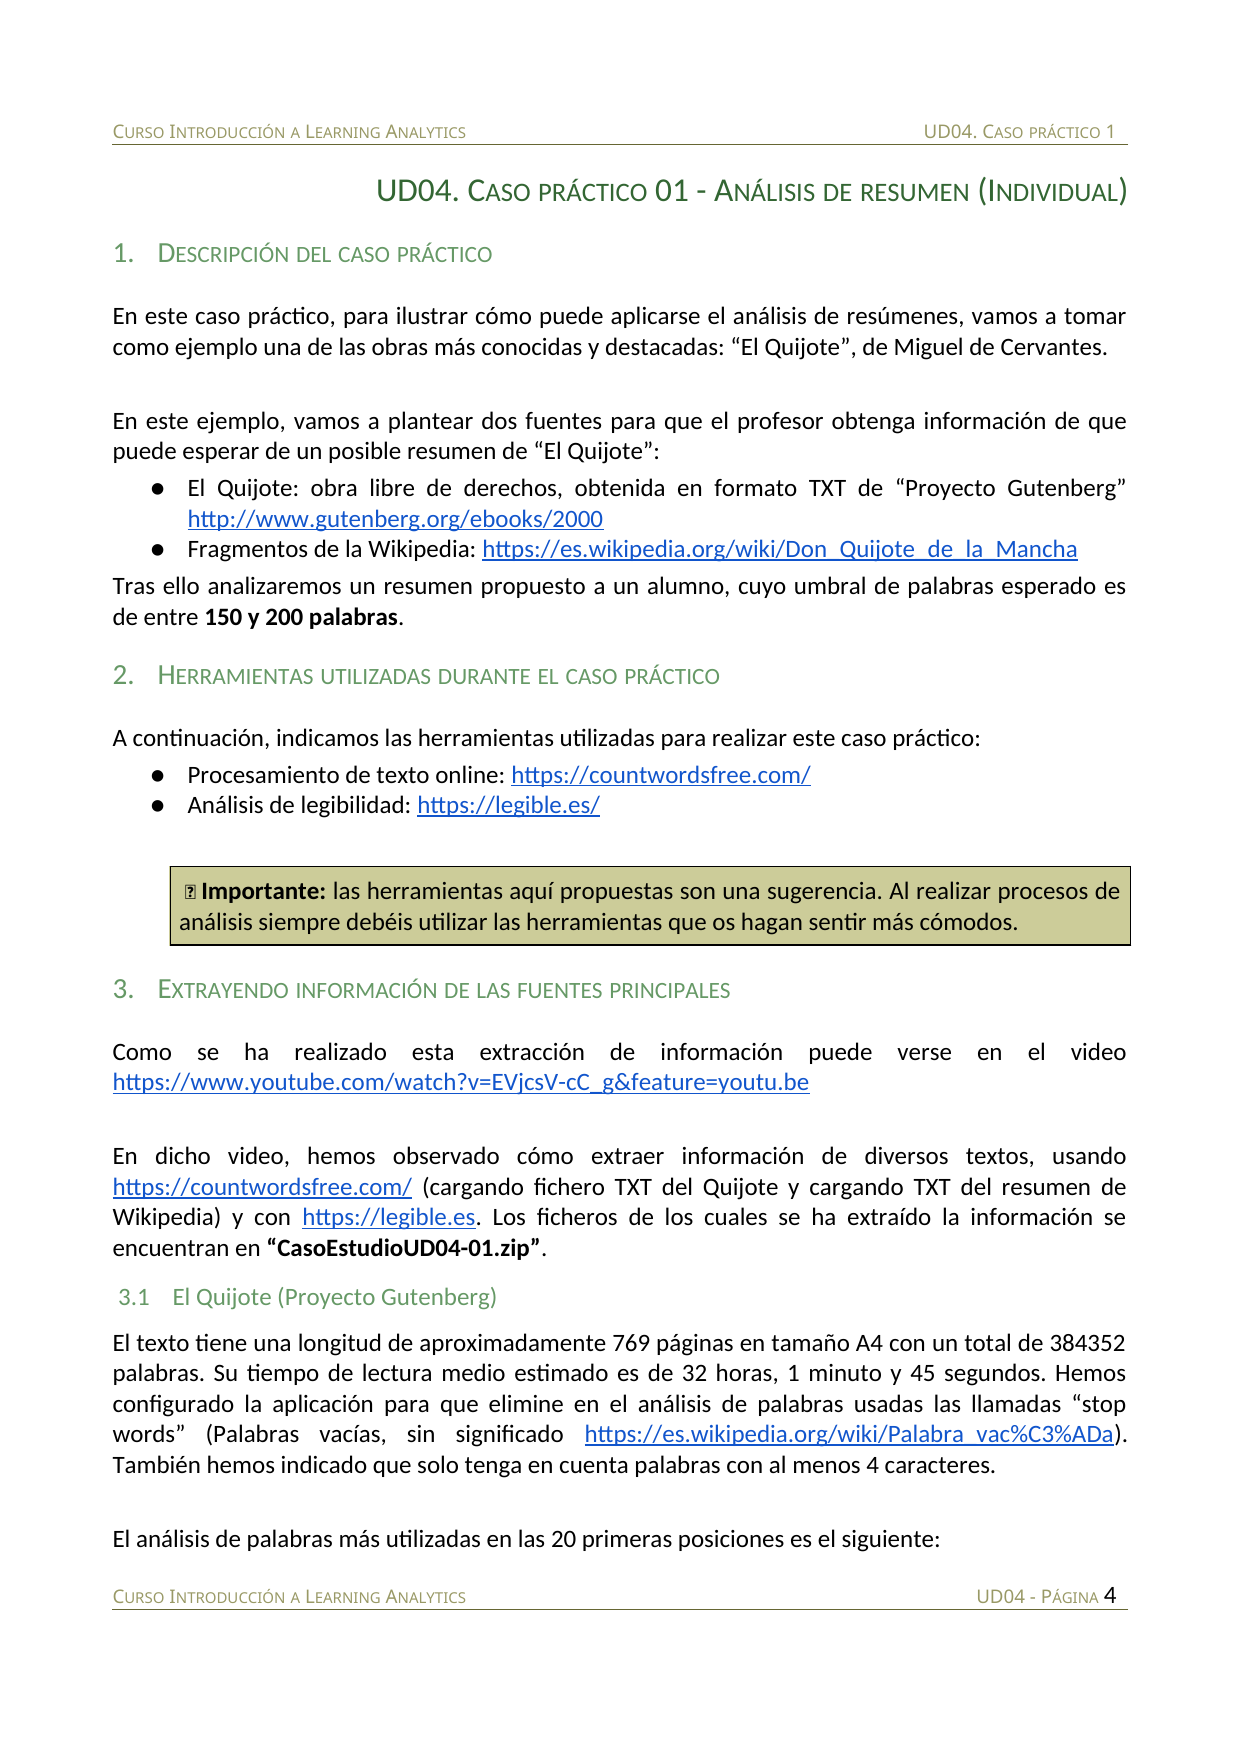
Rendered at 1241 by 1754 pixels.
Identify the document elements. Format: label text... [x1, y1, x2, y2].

list Análisis de legibilidad: https://legible.es/ [150, 789, 1128, 820]
text En dicho video, hemos observado cómo extraer información de diversos textos, usando https://countwordsfree.com/ (cargando fichero TXT del Quijote y cargando TXT del resumen de Wikipedia) y con https://legible.es. Los ficheros de los cuales se ha extraído la información se encuentran en “CasoEstudioUD04-01.zip”. [112, 1141, 1128, 1263]
text En este ejemplo, vamos a plantear dos fuentes para que el profesor obtenga información de que puede esperar de un posible resumen de “El Quijote”: [112, 405, 1128, 466]
list Fragmentos de la Wikipedia: https://es.wikipedia.org/wiki/Don_Quijote_de_la_Mancha [150, 533, 1128, 564]
text En este caso práctico, para ilustrar cómo puede aplicarse el análisis de resúmenes, vamos a tomar como ejemplo una de las obras más conocidas y destacadas: “El Quijote”, de Miguel de Cervantes. [112, 300, 1128, 361]
text Tras ello analizaremos un resumen propuesto a un alumno, cuyo umbral de palabras esperado es de entre 150 y 200 palabras. [112, 570, 1128, 631]
subtitle El Quijote (Proyecto Gutenberg) [112, 1281, 1128, 1312]
text A continuación, indicamos las herramientas utilizadas para realizar este caso práctico: [112, 722, 1128, 752]
subtitle Descripción del caso práctico [112, 234, 1128, 270]
subtitle Herramientas utilizadas durante el caso práctico [112, 656, 1128, 692]
text 📖 Importante: las herramientas aquí propuestas son una sugerencia. Al realizar procesos de análisis siempre debéis utilizar las herramientas que os hagan sentir más cómodos. [171, 867, 1130, 944]
subtitle Extrayendo información de las fuentes principales [112, 970, 1128, 1006]
text El texto tiene una longitud de aproximadamente 769 páginas en tamaño A4 con un total de 384352 palabras. Su tiempo de lectura medio estimado es de 32 horas, 1 minuto y 45 segundos. Hemos configurado la aplicación para que elimine en el análisis de palabras usadas las llamadas “stop words” (Palabras vacías, sin significado https://es.wikipedia.org/wiki/Palabra_vac%C3%ADa). También hemos indicado que solo tenga en cuenta palabras con al menos 4 caracteres. [112, 1327, 1128, 1479]
text UD04. Caso práctico 01 - Análisis de resumen (Individual) [112, 169, 1128, 210]
list Procesamiento de texto online: https://countwordsfree.com/ [150, 759, 1128, 789]
list El Quijote: obra libre de derechos, obtenida en formato TXT de “Proyecto Gutenberg” http://www.gutenberg.org/ebooks/2000 [150, 472, 1128, 533]
text Como se ha realizado esta extracción de información puede verse en el video https://www.youtube.com/watch?v=EVjcsV-cC_g&feature=youtu.be [112, 1036, 1128, 1097]
text El análisis de palabras más utilizadas en las 20 primeras posiciones es el siguiente: [112, 1523, 1128, 1553]
